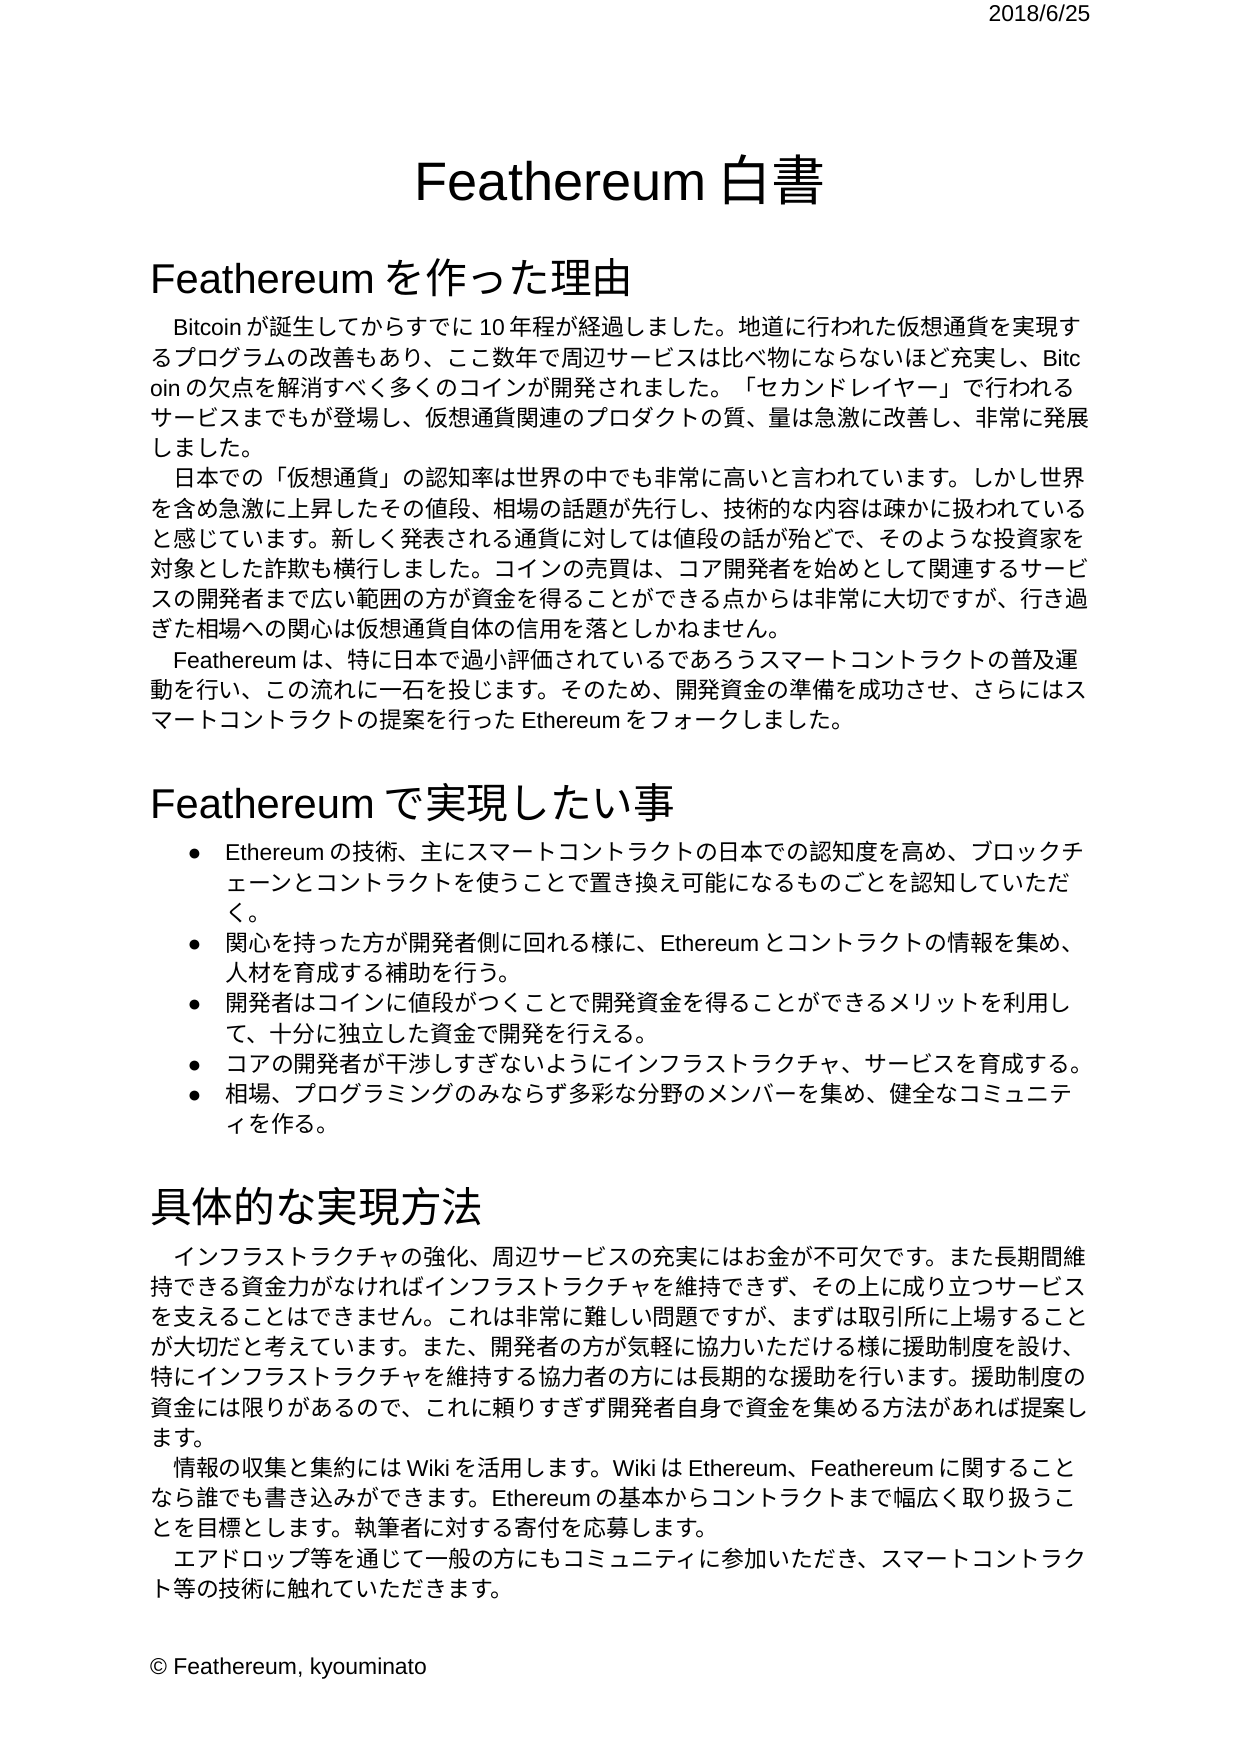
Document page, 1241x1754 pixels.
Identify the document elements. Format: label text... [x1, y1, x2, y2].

text インフラストラクチャの強化、周辺サービスの充実にはお金が不可欠です。また長期間維持できる資金力がなければインフラストラクチャを維持できず、その上に成り立つサービスを支えることはできません。これは非常に難しい問題ですが、まずは取引所に上場することが大切だと考えています。また、開発者の方が気軽に協力いただける様に援助制度を設け、特にインフラストラクチャを維持する協力者の方には長期的な援助を行います。援助制度の資金には限りがあるので、これに頼りすぎず開発者自身で資金を集める方法があれば提案します。 [150, 1243, 1090, 1451]
text エアドロップ等を通じて一般の方にもコミュニティに参加いただき、スマートコントラクト等の技術に触れていただきます。 [150, 1546, 1090, 1602]
subtitle Feathereumを作った理由 [150, 254, 1090, 302]
list Ethereumの技術、主にスマートコントラクトの日本での認知度を高め、ブロックチェーンとコントラクトを使うことで置き換え可能になるものごとを認知していただく。 [187, 839, 1090, 926]
list 開発者はコインに値段がつくことで開発資金を得ることができるメリットを利用して、十分に独立した資金で開発を行える。 [187, 990, 1090, 1047]
subtitle Feathereumで実現したい事 [150, 779, 1090, 827]
text Feathereumは、特に日本で過小評価されているであろうスマートコントラクトの普及運動を行い、この流れに一石を投じます。そのため、開発資金の準備を成功させ、さらにはスマートコントラクトの提案を行ったEthereumをフォークしました。 [150, 647, 1090, 733]
list 相場、プログラミングのみならず多彩な分野のメンバーを集め、健全なコミュニティを作る。 [187, 1081, 1090, 1138]
text 情報の収集と集約にはWikiを活用します。WikiはEthereum、Feathereumに関することなら誰でも書き込みができます。Ethereumの基本からコントラクトまで幅広く取り扱うことを目標とします。執筆者に対する寄付を応募します。 [150, 1455, 1090, 1542]
text Bitcoinが誕生してからすでに10年程が経過しました。地道に行われた仮想通貨を実現するプログラムの改善もあり、ここ数年で周辺サービスは比べ物にならないほど充実し、Bitcoinの欠点を解消すべく多くのコインが開発されました。「セカンドレイヤー」で行われるサービスまでもが登場し、仮想通貨関連のプロダクトの質、量は急激に改善し、非常に発展しました。 [150, 314, 1090, 462]
list コアの開発者が干渉しすぎないようにインフラストラクチャ、サービスを育成する。 [187, 1051, 1090, 1077]
list 関心を持った方が開発者側に回れる様に、Ethereumとコントラクトの情報を集め、人材を育成する補助を行う。 [187, 930, 1090, 987]
title Feathereum白書 [150, 150, 1090, 212]
text 日本での「仮想通貨」の認知率は世界の中でも非常に高いと言われています。しかし世界を含め急激に上昇したその値段、相場の話題が先行し、技術的な内容は疎かに扱われていると感じています。新しく発表される通貨に対しては値段の話が殆どで、そのような投資家を対象とした詐欺も横行しました。コインの売買は、コア開発者を始めとして関連するサービスの開発者まで広い範囲の方が資金を得ることができる点からは非常に大切ですが、行き過ぎた相場への関心は仮想通貨自体の信用を落としかねません。 [150, 465, 1090, 643]
subtitle 具体的な実現方法 [150, 1183, 1090, 1231]
